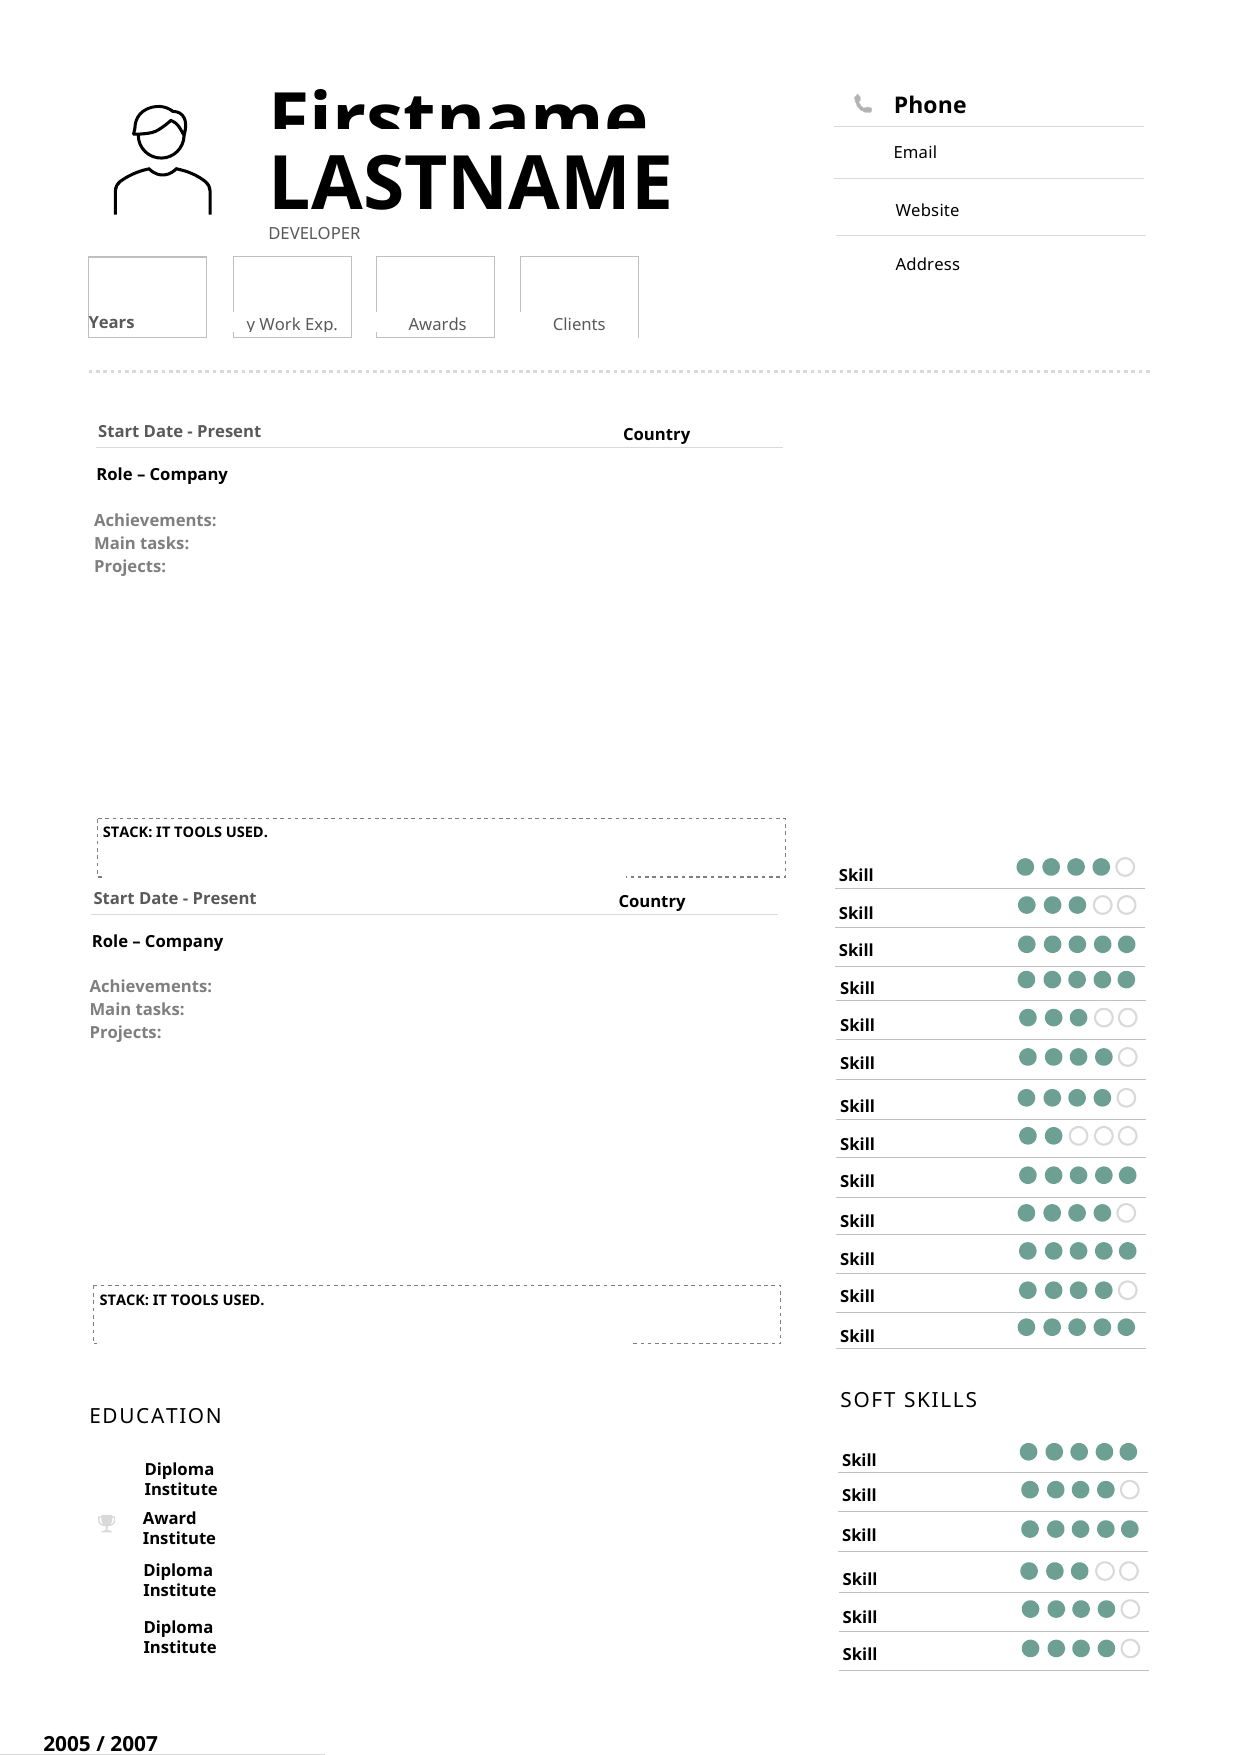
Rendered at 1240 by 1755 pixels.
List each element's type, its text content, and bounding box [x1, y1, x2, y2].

text Awards [376, 312, 494, 332]
text y Work Exp. [233, 312, 351, 332]
text Education [89, 1401, 783, 1426]
text Website [895, 199, 1146, 219]
text 2005 / 2007 [0, 1729, 201, 1754]
text Stack: IT Tools used. [103, 821, 626, 841]
text Email [893, 141, 1171, 158]
text Firstname [268, 66, 782, 168]
text Soft skills [840, 1385, 1150, 1410]
text Address [895, 253, 1146, 275]
text Stack: IT tools used. [99, 1290, 632, 1310]
text Clients [520, 312, 638, 335]
text Phone [893, 89, 1144, 116]
text Developer [268, 222, 632, 244]
text Lastname [269, 129, 782, 219]
